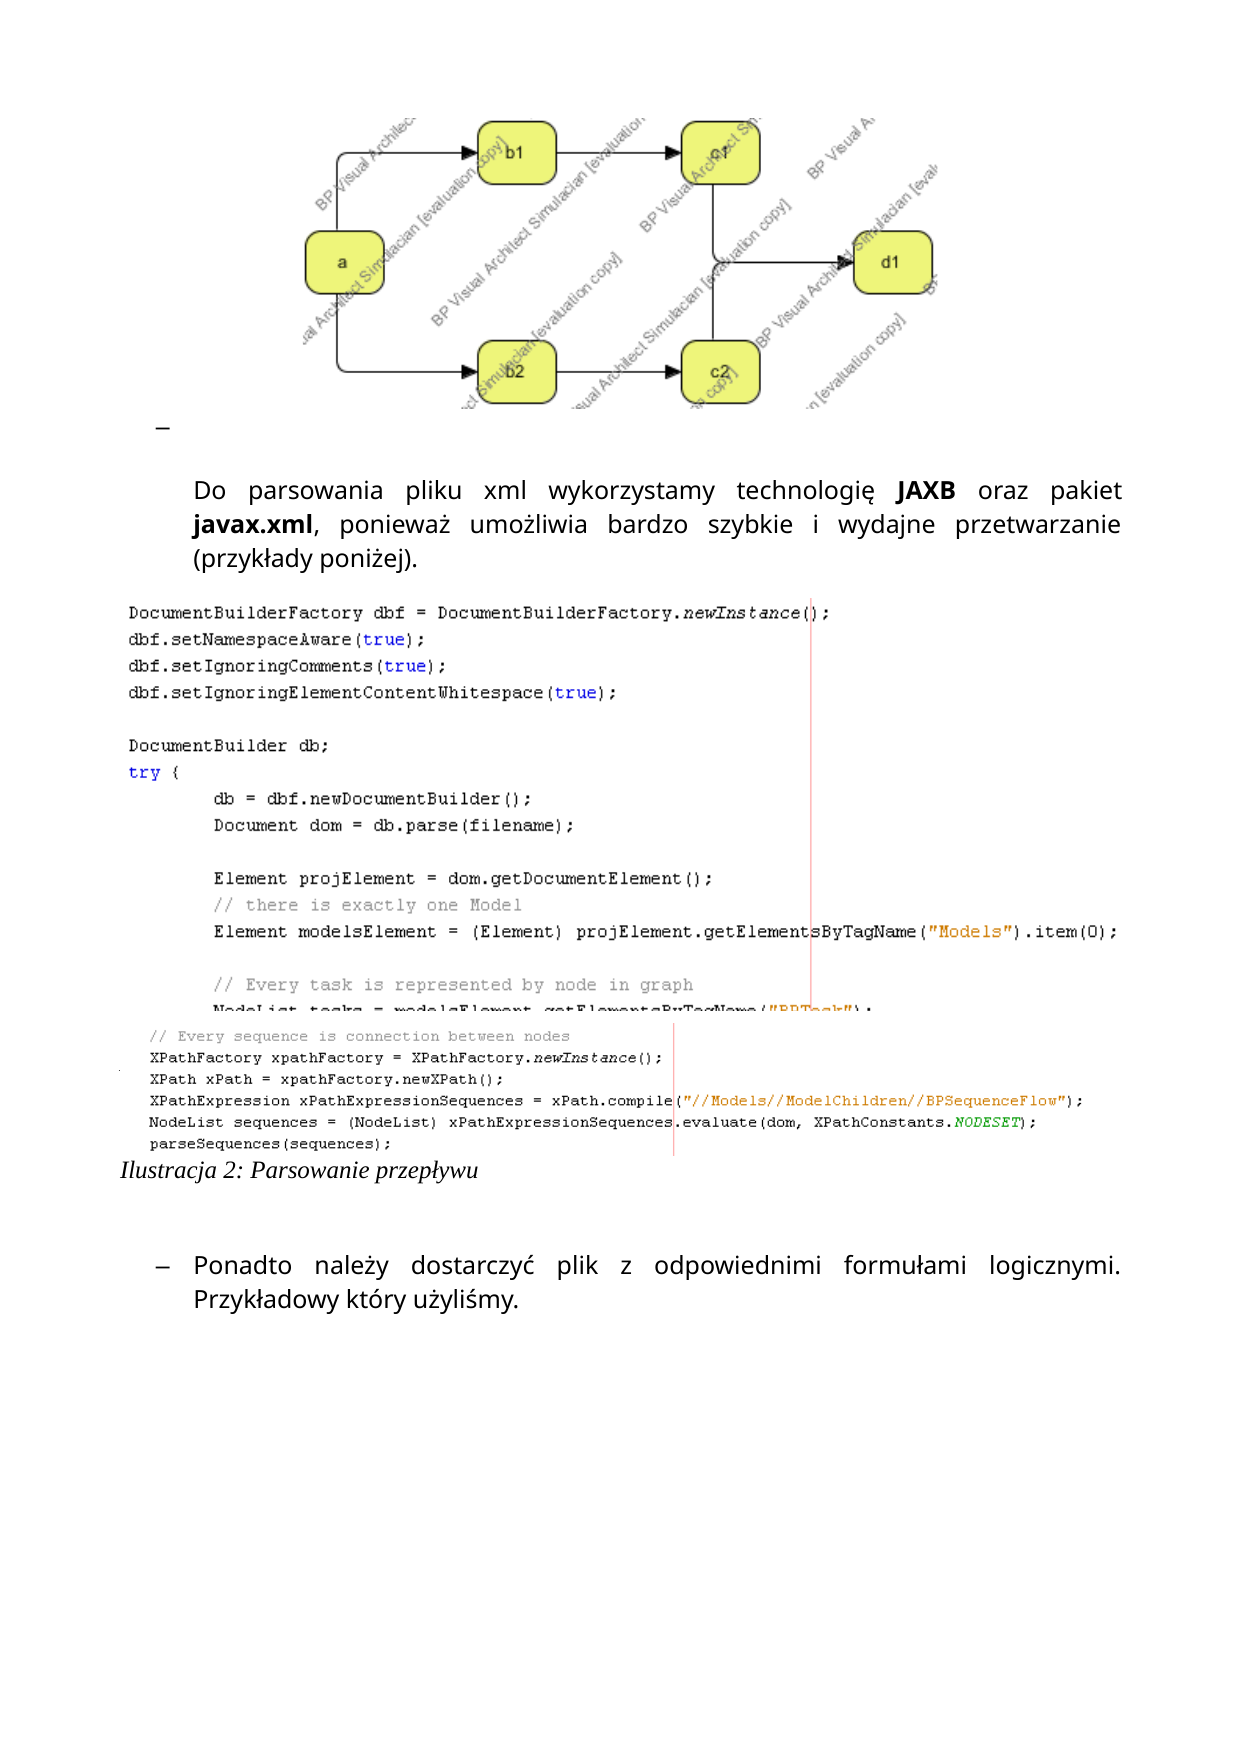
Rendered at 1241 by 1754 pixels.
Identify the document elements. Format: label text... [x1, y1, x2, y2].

picture [302, 118, 938, 409]
list Ilustracja 2: Parsowanie przepływu [120, 1156, 1086, 1184]
text Ilustracja 1: Parsowanie węzłów [1087, 1048, 1121, 1076]
list Ponadto należy dostarczyć plik z odpowiednimi formułami logicznymi. Przykładowy który użyliśmy. [156, 1247, 1122, 1316]
list Do parsowania pliku xml wykorzystamy technologię JAXB oraz pakiet javax.xml, ponieważ umożliwia bardzo szybkie i wydajne przetwarzanie (przykłady poniżej). [156, 472, 1122, 574]
